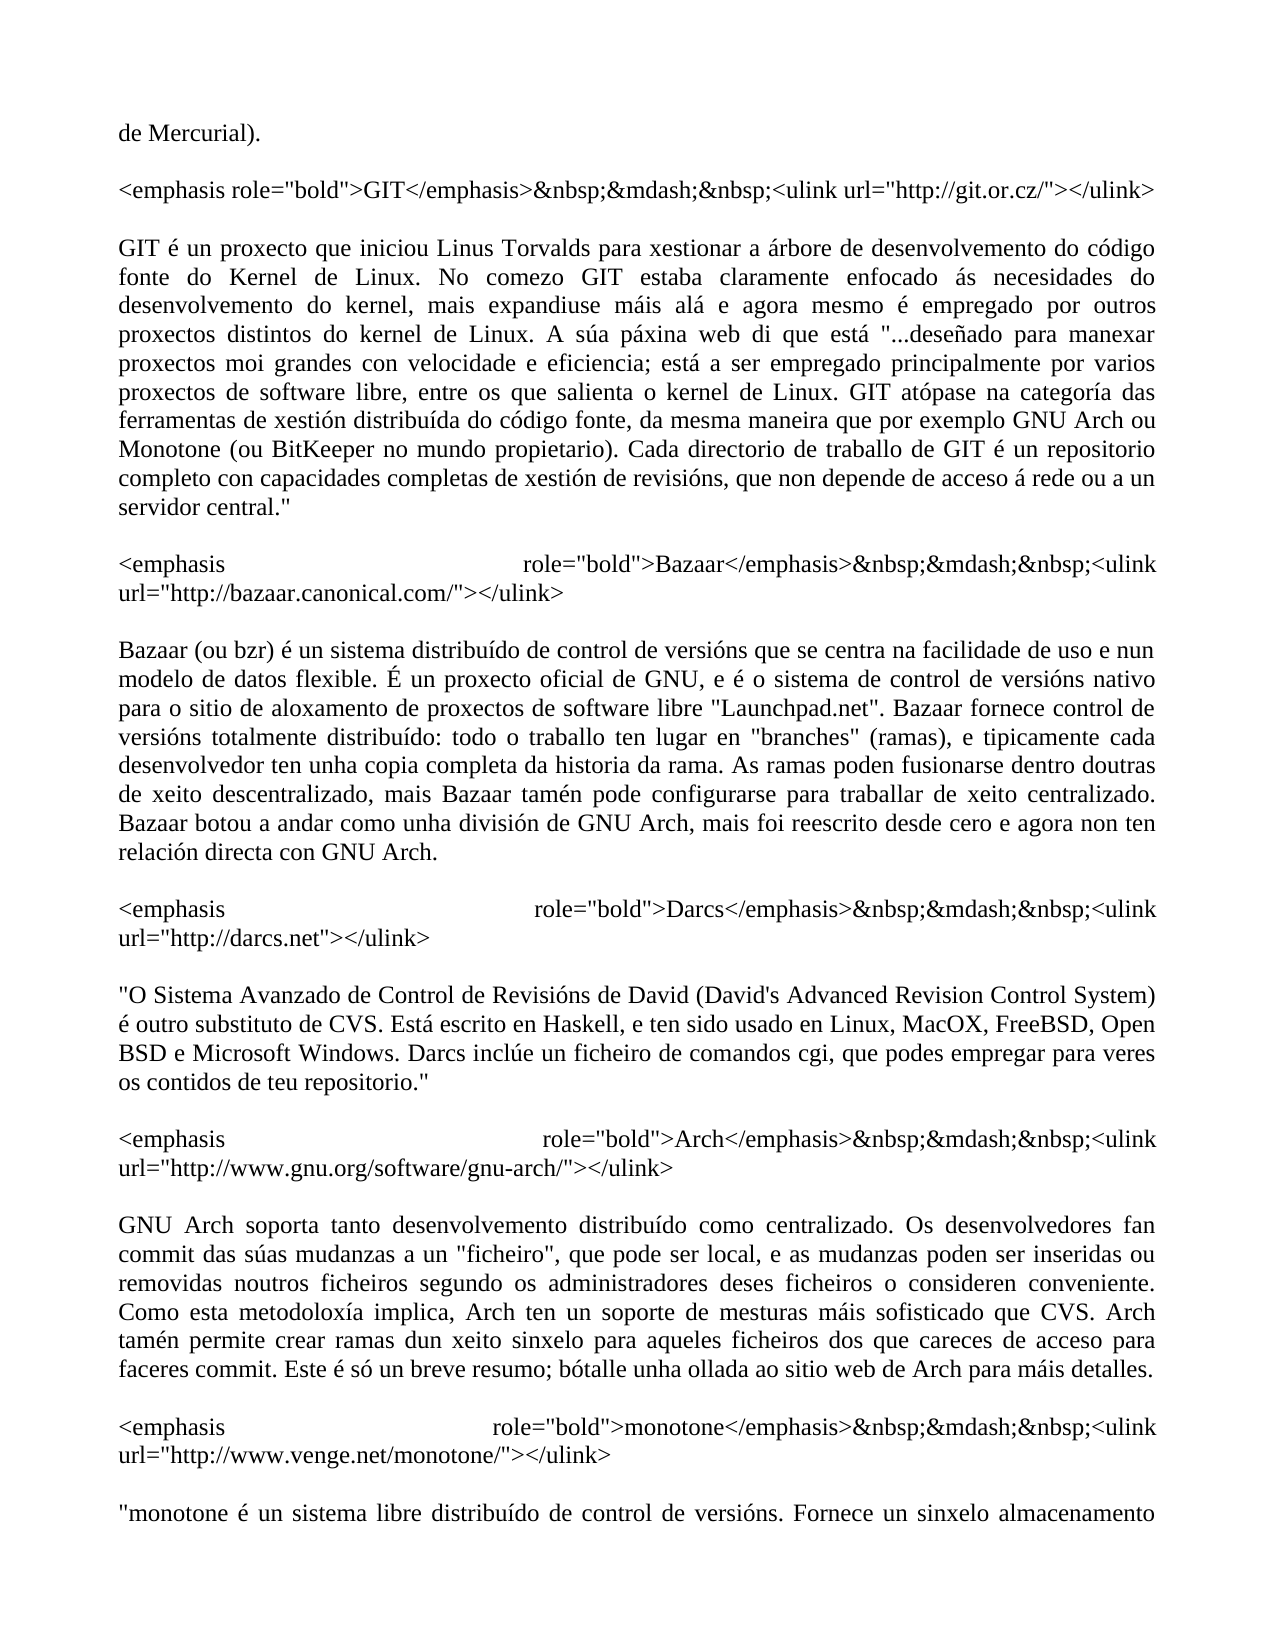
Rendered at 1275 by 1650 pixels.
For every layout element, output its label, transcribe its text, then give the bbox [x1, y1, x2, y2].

text de Mercurial). [118, 118, 1157, 147]
text GIT é un proxecto que iniciou Linus Torvalds para xestionar a árbore de desenvolvemento do código fonte do Kernel de Linux. No comezo GIT estaba claramente enfocado ás necesidades do desenvolvemento do kernel, mais expandiuse máis alá e agora mesmo é empregado por outros proxectos distintos do kernel de Linux. A súa páxina web di que está "...deseñado para manexar proxectos moi grandes con velocidade e eficiencia; está a ser empregado principalmente por varios proxectos de software libre, entre os que salienta o kernel de Linux. GIT atópase na categoría das ferramentas de xestión distribuída do código fonte, da mesma maneira que por exemplo GNU Arch ou Monotone (ou BitKeeper no mundo propietario). Cada directorio de traballo de GIT é un repositorio completo con capacidades completas de xestión de revisións, que non depende de acceso á rede ou a un servidor central." [118, 233, 1157, 521]
text <emphasis role="bold">GIT</emphasis>&nbsp;&mdash;&nbsp;<ulink url="http://git.or.cz/"></ulink> [118, 176, 1157, 204]
text <emphasis role="bold">Arch</emphasis>&nbsp;&mdash;&nbsp;<ulink url="http://www.gnu.org/software/gnu-arch/"></ulink> [118, 1124, 1157, 1182]
text <emphasis role="bold">Bazaar</emphasis>&nbsp;&mdash;&nbsp;<ulink url="http://bazaar.canonical.com/"></ulink> [118, 549, 1157, 607]
text <emphasis role="bold">Darcs</emphasis>&nbsp;&mdash;&nbsp;<ulink url="http://darcs.net"></ulink> [118, 894, 1157, 952]
text <emphasis role="bold">monotone</emphasis>&nbsp;&mdash;&nbsp;<ulink url="http://www.venge.net/monotone/"></ulink> [118, 1412, 1157, 1469]
text "O Sistema Avanzado de Control de Revisións de David (David's Advanced Revision Control System) é outro substituto de CVS. Está escrito en Haskell, e ten sido usado en Linux, MacOX, FreeBSD, Open BSD e Microsoft Windows. Darcs inclúe un ficheiro de comandos cgi, que podes empregar para veres os contidos de teu repositorio." [118, 981, 1157, 1096]
text Bazaar (ou bzr) é un sistema distribuído de control de versións que se centra na facilidade de uso e nun modelo de datos flexible. É un proxecto oficial de GNU, e é o sistema de control de versións nativo para o sitio de aloxamento de proxectos de software libre "Launchpad.net". Bazaar fornece control de versións totalmente distribuído: todo o traballo ten lugar en "branches" (ramas), e tipicamente cada desenvolvedor ten unha copia completa da historia da rama. As ramas poden fusionarse dentro doutras de xeito descentralizado, mais Bazaar tamén pode configurarse para traballar de xeito centralizado. Bazaar botou a andar como unha división de GNU Arch, mais foi reescrito desde cero e agora non ten relación directa con GNU Arch. [118, 636, 1157, 866]
text "monotone é un sistema libre distribuído de control de versións. Fornece un sinxelo almacenamento [118, 1498, 1157, 1527]
text GNU Arch soporta tanto desenvolvemento distribuído como centralizado. Os desenvolvedores fan commit das súas mudanzas a un "ficheiro", que pode ser local, e as mudanzas poden ser inseridas ou removidas noutros ficheiros segundo os administradores deses ficheiros o consideren conveniente. Como esta metodoloxía implica, Arch ten un soporte de mesturas máis sofisticado que CVS. Arch tamén permite crear ramas dun xeito sinxelo para aqueles ficheiros dos que careces de acceso para faceres commit. Este é só un breve resumo; bótalle unha ollada ao sitio web de Arch para máis detalles. [118, 1211, 1157, 1383]
